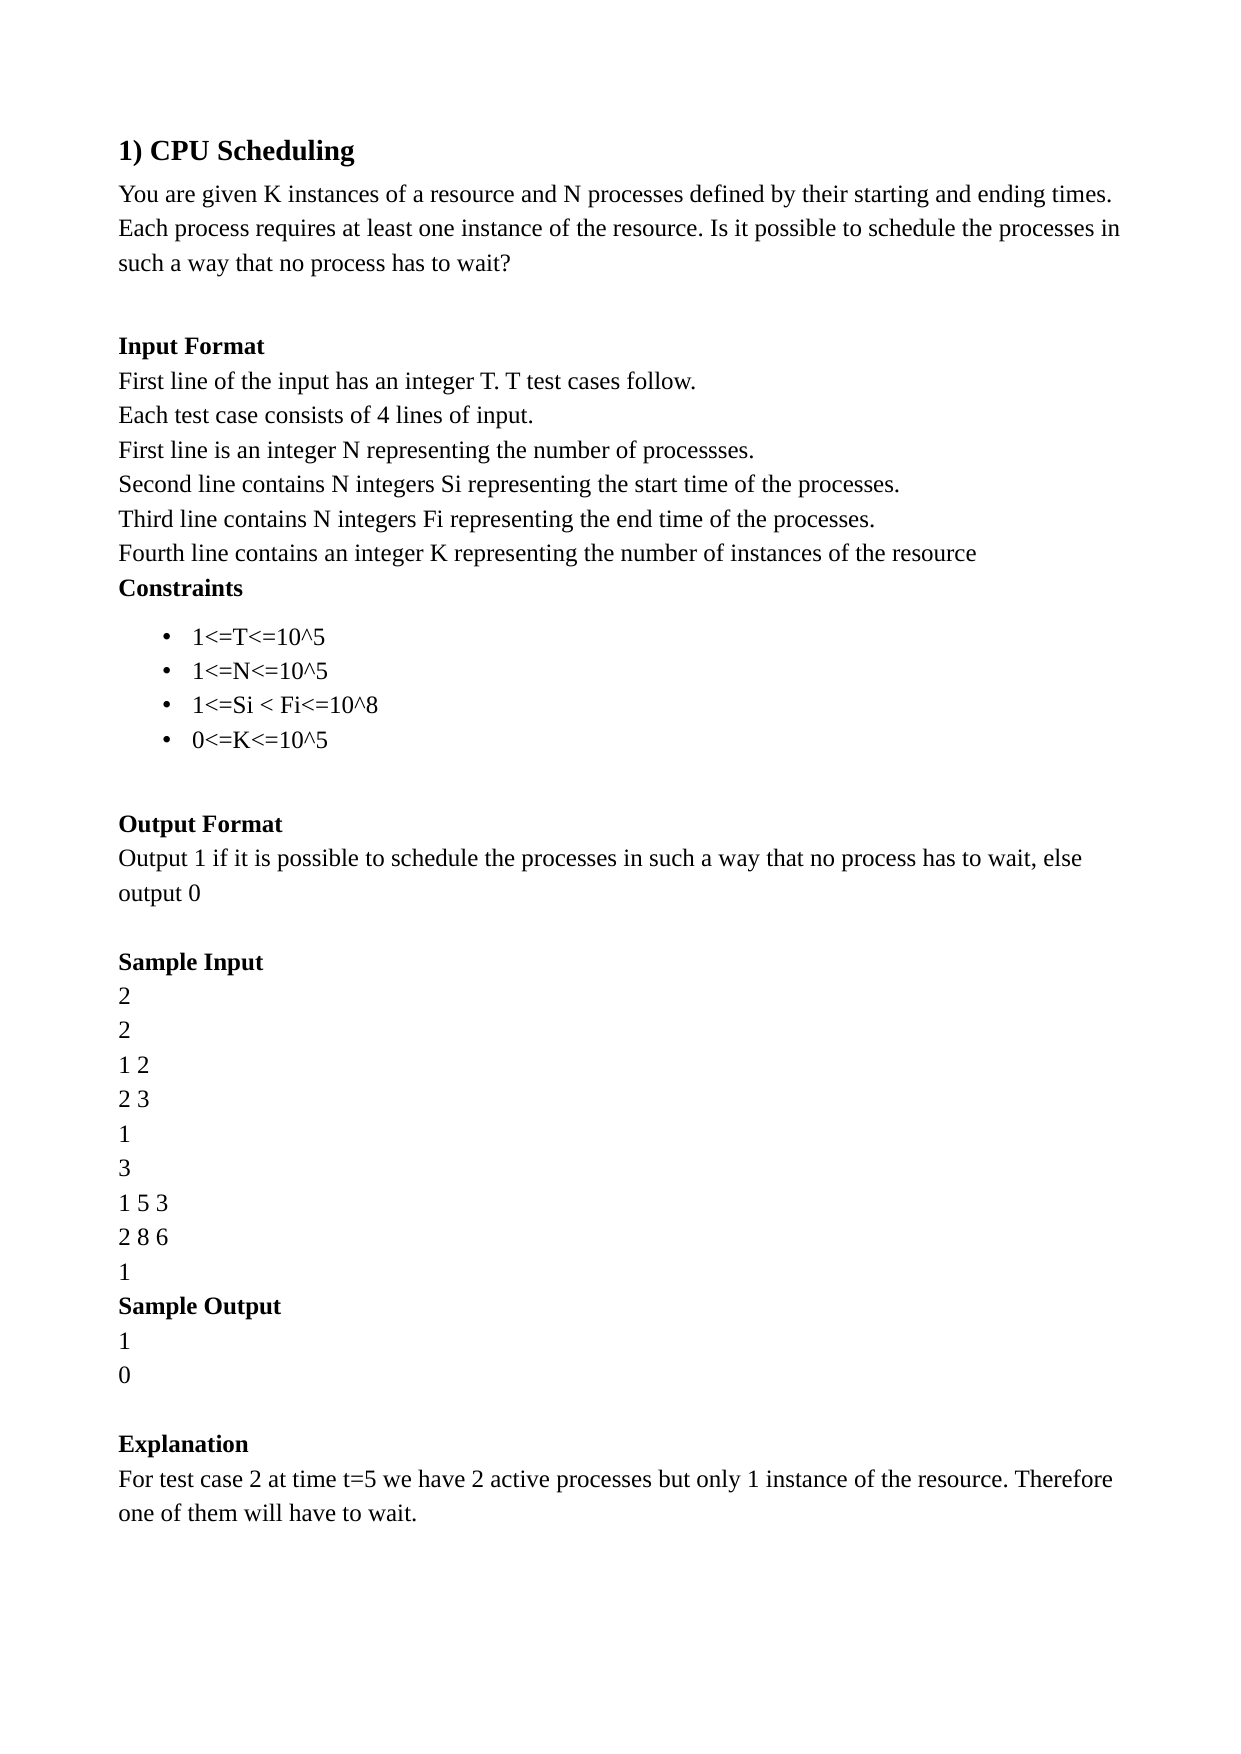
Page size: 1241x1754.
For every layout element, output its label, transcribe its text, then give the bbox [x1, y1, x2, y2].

text Output Format Output 1 if it is possible to schedule the processes in such a way that no process has to wait, else output 0 Sample Input 2 2 1 2 2 3 1 3 1 5 3 2 8 6 1 Sample Output 1 0 Explanation For test case 2 at time t=5 we have 2 active processes but only 1 instance of the resource. Therefore one of them will have to wait. [118, 774, 1122, 1527]
subtitle 1) CPU Scheduling [118, 133, 1122, 166]
text You are given K instances of a resource and N processes defined by their starting and ending times. Each process requires at least one instance of the resource. Is it possible to schedule the processes in such a way that no process has to wait? [118, 179, 1122, 276]
list 1<=Si < Fi<=10^8 [162, 691, 1122, 719]
text Input Format First line of the input has an integer T. T test cases follow. Each test case consists of 4 lines of input. First line is an integer N representing the number of processses. Second line contains N integers Si representing the start time of the processes. Third line contains N integers Fi representing the end time of the processes. Fourth line contains an integer K representing the number of instances of the resource Constraints [118, 297, 1122, 601]
list 1<=T<=10^5 [162, 622, 1122, 650]
list 1<=N<=10^5 [162, 656, 1122, 685]
list 0<=K<=10^5 [162, 725, 1122, 754]
